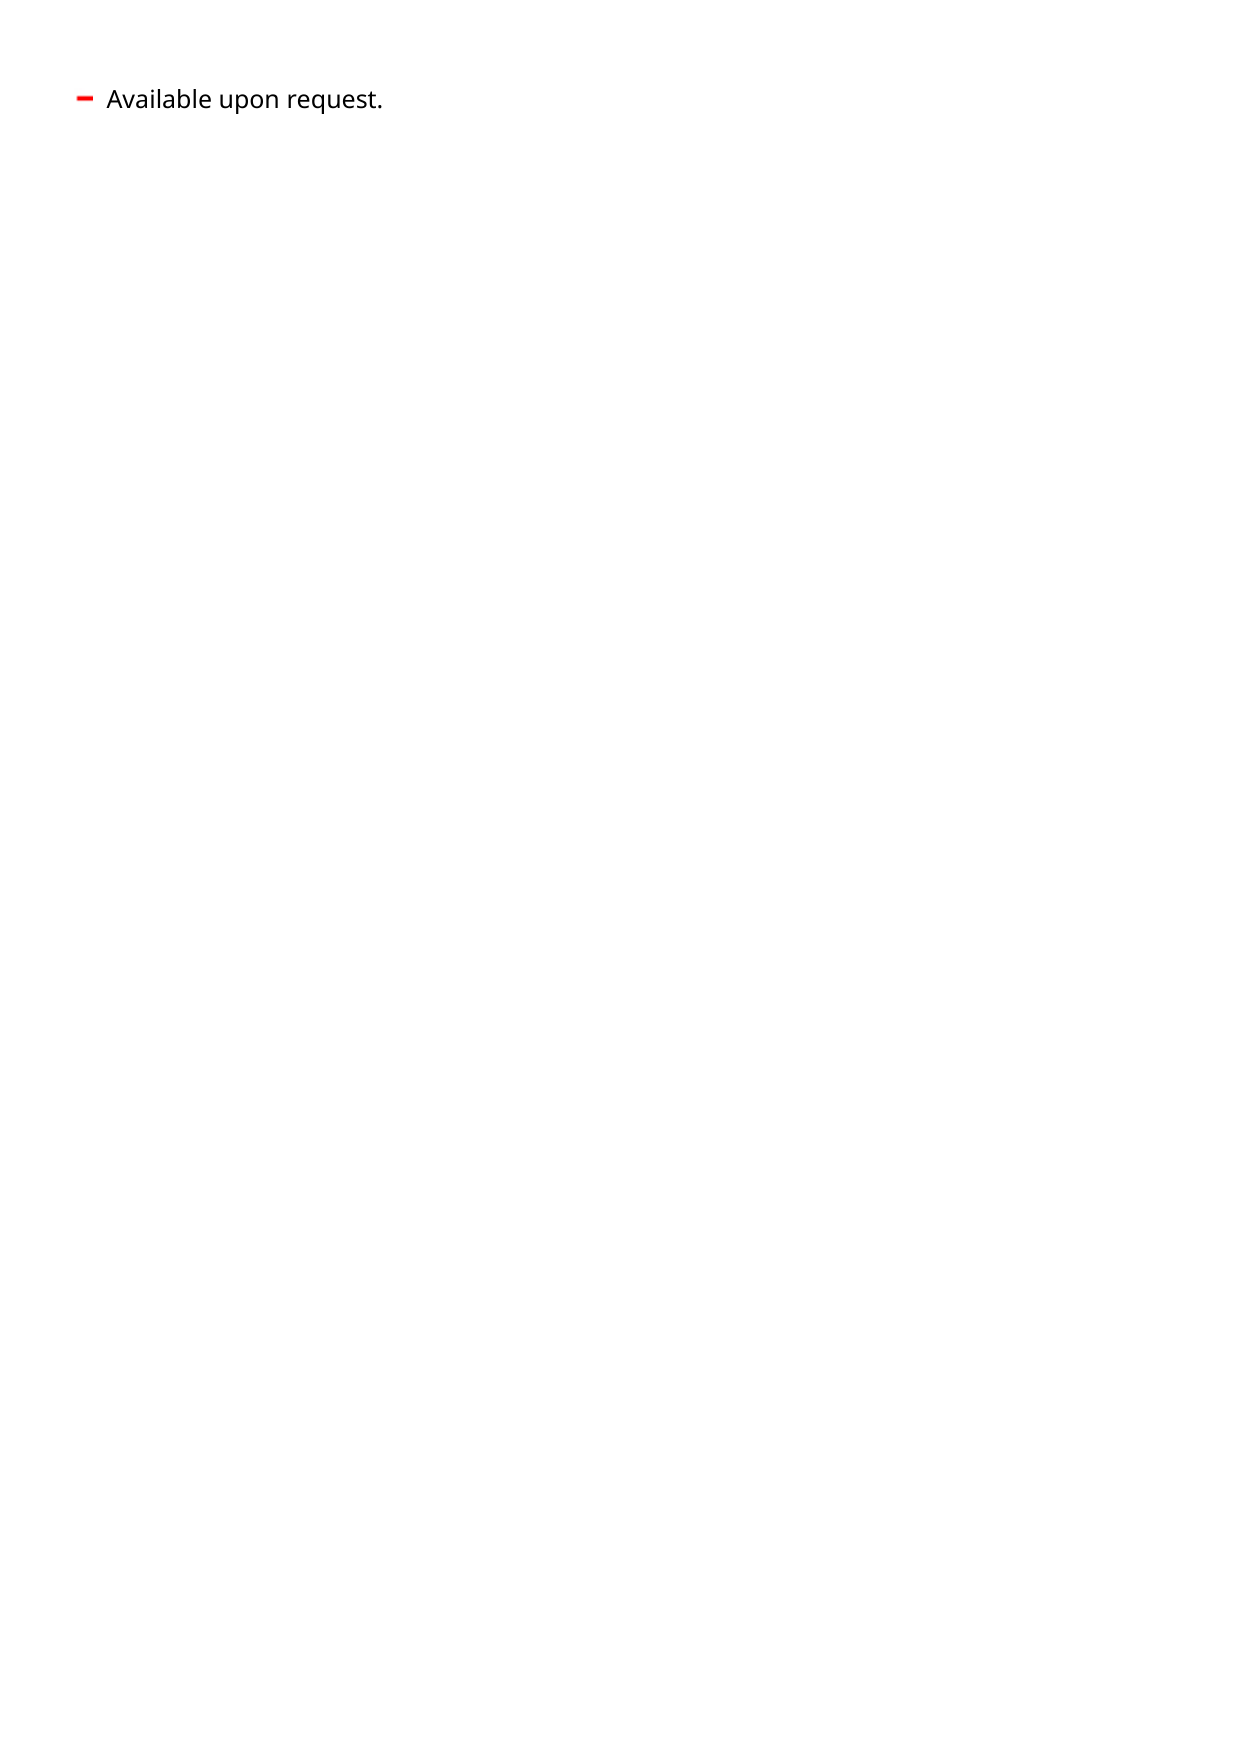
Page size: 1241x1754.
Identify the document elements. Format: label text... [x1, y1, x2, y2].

picture [71, 88, 93, 110]
list Available upon request. [71, 82, 1181, 116]
